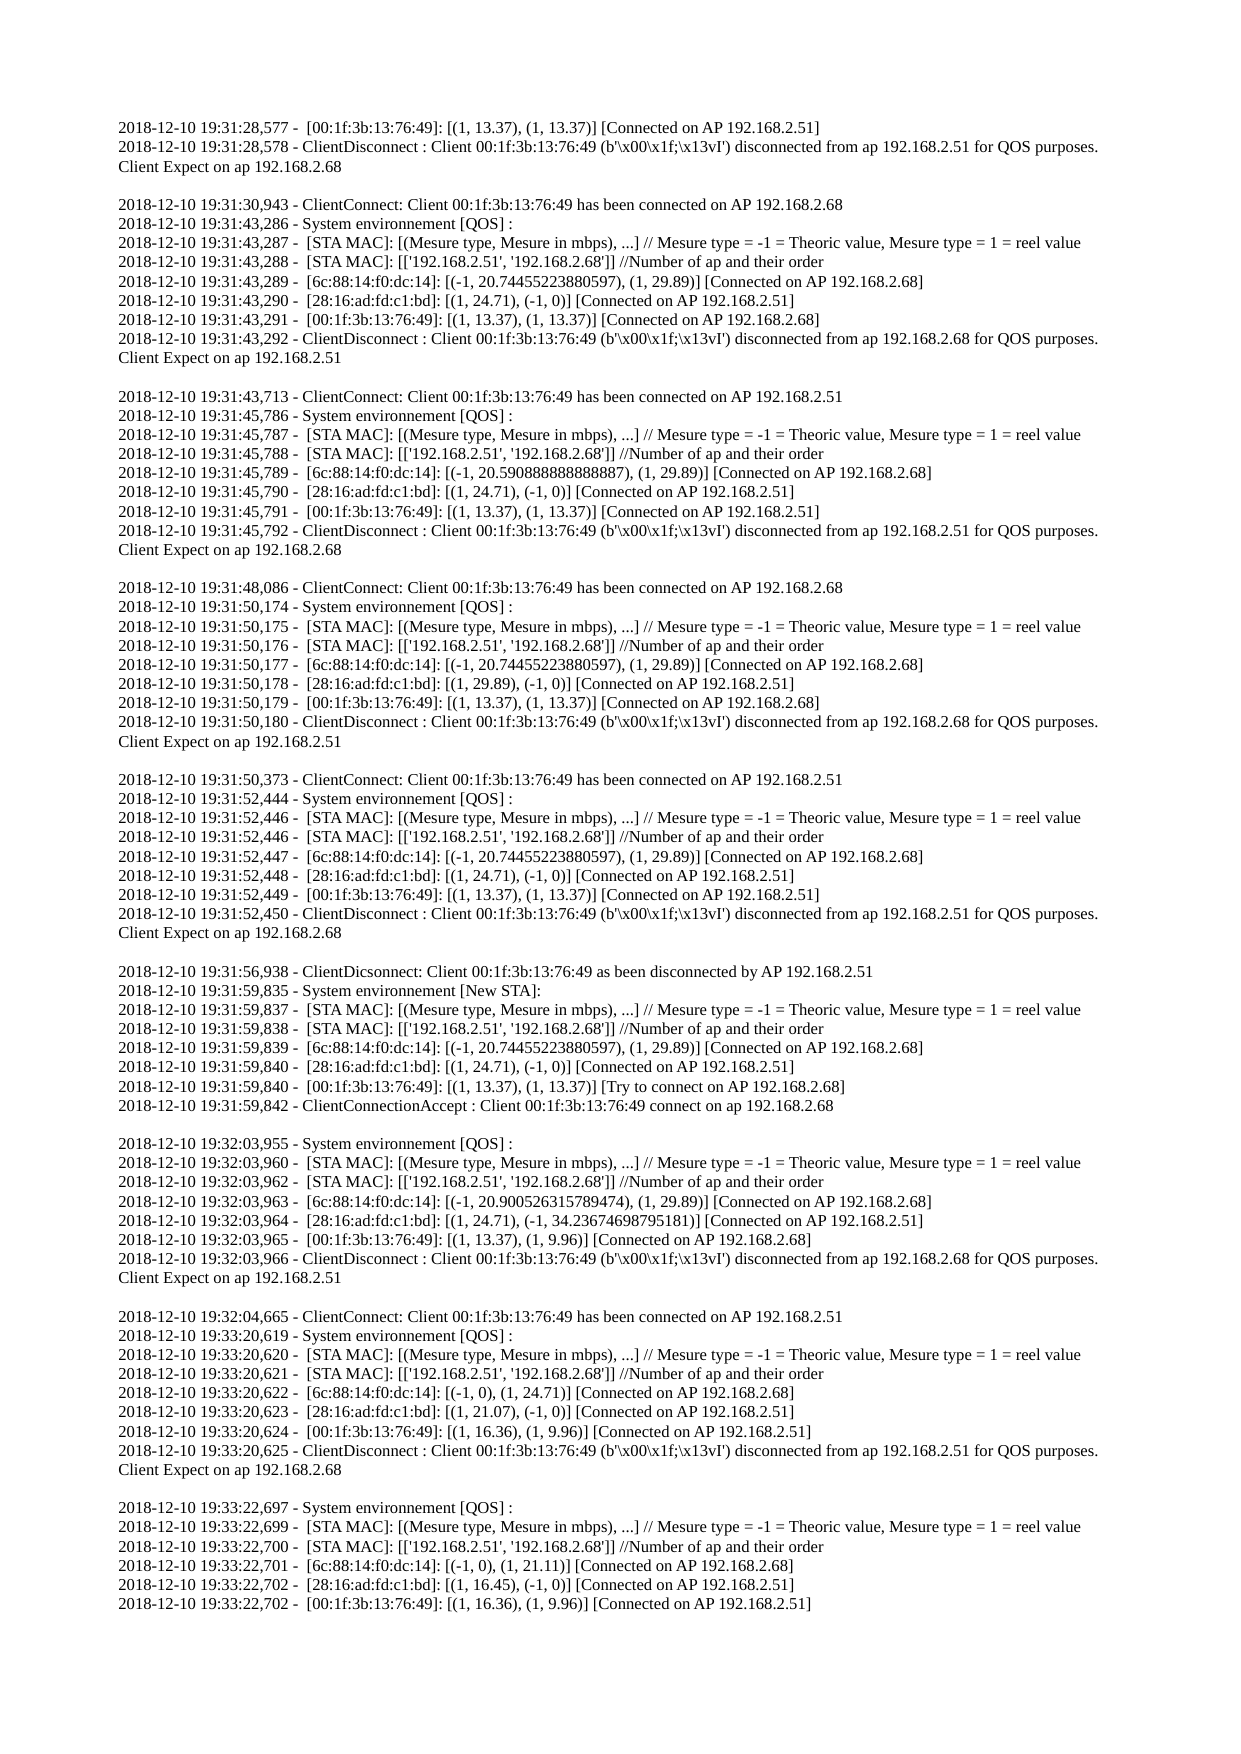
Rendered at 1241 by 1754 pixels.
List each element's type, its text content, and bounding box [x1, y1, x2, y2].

text 2018-12-10 19:31:43,292 - ClientDisconnect : Client 00:1f:3b:13:76:49 (b'\x00\x1f;\x13vI') disconnected from ap 192.168.2.68 for QOS purposes. Client Expect on ap 192.168.2.51 [118, 329, 1122, 367]
text 2018-12-10 19:33:22,699 - [STA MAC]: [(Mesure type, Mesure in mbps), ...] // Mesure type = -1 = Theoric value, Mesure type = 1 = reel value [118, 1517, 1122, 1536]
text 2018-12-10 19:31:59,835 - System environnement [New STA]: [118, 981, 1122, 1000]
text 2018-12-10 19:33:20,625 - ClientDisconnect : Client 00:1f:3b:13:76:49 (b'\x00\x1f;\x13vI') disconnected from ap 192.168.2.51 for QOS purposes. Client Expect on ap 192.168.2.68 [118, 1441, 1122, 1479]
text 2018-12-10 19:31:50,373 - ClientConnect: Client 00:1f:3b:13:76:49 has been connected on AP 192.168.2.51 [118, 770, 1122, 789]
text 2018-12-10 19:31:28,578 - ClientDisconnect : Client 00:1f:3b:13:76:49 (b'\x00\x1f;\x13vI') disconnected from ap 192.168.2.51 for QOS purposes. Client Expect on ap 192.168.2.68 [118, 137, 1122, 176]
text 2018-12-10 19:33:20,619 - System environnement [QOS] : [118, 1326, 1122, 1345]
text 2018-12-10 19:31:52,448 - [28:16:ad:fd:c1:bd]: [(1, 24.71), (-1, 0)] [Connected on AP 192.168.2.51] [118, 866, 1122, 885]
text 2018-12-10 19:31:45,789 - [6c:88:14:f0:dc:14]: [(-1, 20.590888888888887), (1, 29.89)] [Connected on AP 192.168.2.68] [118, 463, 1122, 482]
text 2018-12-10 19:32:03,955 - System environnement [QOS] : [118, 1134, 1122, 1153]
text 2018-12-10 19:31:56,938 - ClientDicsonnect: Client 00:1f:3b:13:76:49 as been disconnected by AP 192.168.2.51 [118, 961, 1122, 981]
text 2018-12-10 19:32:03,962 - [STA MAC]: [['192.168.2.51', '192.168.2.68']] //Number of ap and their order [118, 1172, 1122, 1191]
text 2018-12-10 19:32:04,665 - ClientConnect: Client 00:1f:3b:13:76:49 has been connected on AP 192.168.2.51 [118, 1306, 1122, 1326]
text 2018-12-10 19:31:50,178 - [28:16:ad:fd:c1:bd]: [(1, 29.89), (-1, 0)] [Connected on AP 192.168.2.51] [118, 674, 1122, 693]
text 2018-12-10 19:31:52,449 - [00:1f:3b:13:76:49]: [(1, 13.37), (1, 13.37)] [Connected on AP 192.168.2.51] [118, 885, 1122, 904]
text 2018-12-10 19:31:50,176 - [STA MAC]: [['192.168.2.51', '192.168.2.68']] //Number of ap and their order [118, 636, 1122, 655]
text 2018-12-10 19:31:52,450 - ClientDisconnect : Client 00:1f:3b:13:76:49 (b'\x00\x1f;\x13vI') disconnected from ap 192.168.2.51 for QOS purposes. Client Expect on ap 192.168.2.68 [118, 904, 1122, 942]
text 2018-12-10 19:31:59,838 - [STA MAC]: [['192.168.2.51', '192.168.2.68']] //Number of ap and their order [118, 1019, 1122, 1038]
text 2018-12-10 19:31:52,447 - [6c:88:14:f0:dc:14]: [(-1, 20.74455223880597), (1, 29.89)] [Connected on AP 192.168.2.68] [118, 846, 1122, 866]
text 2018-12-10 19:31:30,943 - ClientConnect: Client 00:1f:3b:13:76:49 has been connected on AP 192.168.2.68 [118, 195, 1122, 214]
text 2018-12-10 19:31:50,177 - [6c:88:14:f0:dc:14]: [(-1, 20.74455223880597), (1, 29.89)] [Connected on AP 192.168.2.68] [118, 655, 1122, 674]
text 2018-12-10 19:33:20,623 - [28:16:ad:fd:c1:bd]: [(1, 21.07), (-1, 0)] [Connected on AP 192.168.2.51] [118, 1402, 1122, 1421]
text 2018-12-10 19:31:52,446 - [STA MAC]: [['192.168.2.51', '192.168.2.68']] //Number of ap and their order [118, 827, 1122, 846]
text 2018-12-10 19:33:22,701 - [6c:88:14:f0:dc:14]: [(-1, 0), (1, 21.11)] [Connected on AP 192.168.2.68] [118, 1556, 1122, 1575]
text 2018-12-10 19:31:50,175 - [STA MAC]: [(Mesure type, Mesure in mbps), ...] // Mesure type = -1 = Theoric value, Mesure type = 1 = reel value [118, 616, 1122, 636]
text 2018-12-10 19:31:45,787 - [STA MAC]: [(Mesure type, Mesure in mbps), ...] // Mesure type = -1 = Theoric value, Mesure type = 1 = reel value [118, 425, 1122, 444]
text 2018-12-10 19:31:45,786 - System environnement [QOS] : [118, 406, 1122, 425]
text 2018-12-10 19:31:52,444 - System environnement [QOS] : [118, 789, 1122, 808]
text 2018-12-10 19:33:20,622 - [6c:88:14:f0:dc:14]: [(-1, 0), (1, 24.71)] [Connected on AP 192.168.2.68] [118, 1383, 1122, 1402]
text 2018-12-10 19:32:03,965 - [00:1f:3b:13:76:49]: [(1, 13.37), (1, 9.96)] [Connected on AP 192.168.2.68] [118, 1230, 1122, 1249]
text 2018-12-10 19:31:45,790 - [28:16:ad:fd:c1:bd]: [(1, 24.71), (-1, 0)] [Connected on AP 192.168.2.51] [118, 482, 1122, 501]
text 2018-12-10 19:33:20,621 - [STA MAC]: [['192.168.2.51', '192.168.2.68']] //Number of ap and their order [118, 1364, 1122, 1383]
text 2018-12-10 19:31:50,180 - ClientDisconnect : Client 00:1f:3b:13:76:49 (b'\x00\x1f;\x13vI') disconnected from ap 192.168.2.68 for QOS purposes. Client Expect on ap 192.168.2.51 [118, 712, 1122, 751]
text 2018-12-10 19:32:03,963 - [6c:88:14:f0:dc:14]: [(-1, 20.900526315789474), (1, 29.89)] [Connected on AP 192.168.2.68] [118, 1191, 1122, 1211]
text 2018-12-10 19:31:43,291 - [00:1f:3b:13:76:49]: [(1, 13.37), (1, 13.37)] [Connected on AP 192.168.2.68] [118, 310, 1122, 329]
text 2018-12-10 19:31:45,788 - [STA MAC]: [['192.168.2.51', '192.168.2.68']] //Number of ap and their order [118, 444, 1122, 463]
text 2018-12-10 19:31:59,839 - [6c:88:14:f0:dc:14]: [(-1, 20.74455223880597), (1, 29.89)] [Connected on AP 192.168.2.68] [118, 1038, 1122, 1057]
text 2018-12-10 19:32:03,966 - ClientDisconnect : Client 00:1f:3b:13:76:49 (b'\x00\x1f;\x13vI') disconnected from ap 192.168.2.68 for QOS purposes. Client Expect on ap 192.168.2.51 [118, 1249, 1122, 1287]
text 2018-12-10 19:31:59,840 - [00:1f:3b:13:76:49]: [(1, 13.37), (1, 13.37)] [Try to connect on AP 192.168.2.68] [118, 1076, 1122, 1096]
text 2018-12-10 19:31:59,840 - [28:16:ad:fd:c1:bd]: [(1, 24.71), (-1, 0)] [Connected on AP 192.168.2.51] [118, 1057, 1122, 1076]
text 2018-12-10 19:31:52,446 - [STA MAC]: [(Mesure type, Mesure in mbps), ...] // Mesure type = -1 = Theoric value, Mesure type = 1 = reel value [118, 808, 1122, 827]
text 2018-12-10 19:31:43,290 - [28:16:ad:fd:c1:bd]: [(1, 24.71), (-1, 0)] [Connected on AP 192.168.2.51] [118, 291, 1122, 310]
text 2018-12-10 19:31:43,713 - ClientConnect: Client 00:1f:3b:13:76:49 has been connected on AP 192.168.2.51 [118, 386, 1122, 406]
text 2018-12-10 19:33:22,700 - [STA MAC]: [['192.168.2.51', '192.168.2.68']] //Number of ap and their order [118, 1536, 1122, 1556]
text 2018-12-10 19:31:45,791 - [00:1f:3b:13:76:49]: [(1, 13.37), (1, 13.37)] [Connected on AP 192.168.2.51] [118, 501, 1122, 521]
text 2018-12-10 19:32:03,964 - [28:16:ad:fd:c1:bd]: [(1, 24.71), (-1, 34.23674698795181)] [Connected on AP 192.168.2.51] [118, 1211, 1122, 1230]
text 2018-12-10 19:33:22,697 - System environnement [QOS] : [118, 1498, 1122, 1517]
text 2018-12-10 19:31:43,289 - [6c:88:14:f0:dc:14]: [(-1, 20.74455223880597), (1, 29.89)] [Connected on AP 192.168.2.68] [118, 271, 1122, 291]
text 2018-12-10 19:33:20,620 - [STA MAC]: [(Mesure type, Mesure in mbps), ...] // Mesure type = -1 = Theoric value, Mesure type = 1 = reel value [118, 1345, 1122, 1364]
text 2018-12-10 19:33:22,702 - [28:16:ad:fd:c1:bd]: [(1, 16.45), (-1, 0)] [Connected on AP 192.168.2.51] [118, 1575, 1122, 1594]
text 2018-12-10 19:31:48,086 - ClientConnect: Client 00:1f:3b:13:76:49 has been connected on AP 192.168.2.68 [118, 578, 1122, 597]
text 2018-12-10 19:33:20,624 - [00:1f:3b:13:76:49]: [(1, 16.36), (1, 9.96)] [Connected on AP 192.168.2.51] [118, 1421, 1122, 1441]
text 2018-12-10 19:31:50,174 - System environnement [QOS] : [118, 597, 1122, 616]
text 2018-12-10 19:32:03,960 - [STA MAC]: [(Mesure type, Mesure in mbps), ...] // Mesure type = -1 = Theoric value, Mesure type = 1 = reel value [118, 1153, 1122, 1172]
text 2018-12-10 19:31:45,792 - ClientDisconnect : Client 00:1f:3b:13:76:49 (b'\x00\x1f;\x13vI') disconnected from ap 192.168.2.51 for QOS purposes. Client Expect on ap 192.168.2.68 [118, 521, 1122, 559]
text 2018-12-10 19:31:50,179 - [00:1f:3b:13:76:49]: [(1, 13.37), (1, 13.37)] [Connected on AP 192.168.2.68] [118, 693, 1122, 712]
text 2018-12-10 19:31:59,837 - [STA MAC]: [(Mesure type, Mesure in mbps), ...] // Mesure type = -1 = Theoric value, Mesure type = 1 = reel value [118, 1000, 1122, 1019]
text 2018-12-10 19:33:22,702 - [00:1f:3b:13:76:49]: [(1, 16.36), (1, 9.96)] [Connected on AP 192.168.2.51] [118, 1594, 1122, 1613]
text 2018-12-10 19:31:59,842 - ClientConnectionAccept : Client 00:1f:3b:13:76:49 connect on ap 192.168.2.68 [118, 1096, 1122, 1115]
text 2018-12-10 19:31:43,287 - [STA MAC]: [(Mesure type, Mesure in mbps), ...] // Mesure type = -1 = Theoric value, Mesure type = 1 = reel value [118, 233, 1122, 252]
text 2018-12-10 19:31:28,577 - [00:1f:3b:13:76:49]: [(1, 13.37), (1, 13.37)] [Connected on AP 192.168.2.51] [118, 118, 1122, 137]
text 2018-12-10 19:31:43,286 - System environnement [QOS] : [118, 214, 1122, 233]
text 2018-12-10 19:31:43,288 - [STA MAC]: [['192.168.2.51', '192.168.2.68']] //Number of ap and their order [118, 252, 1122, 271]
